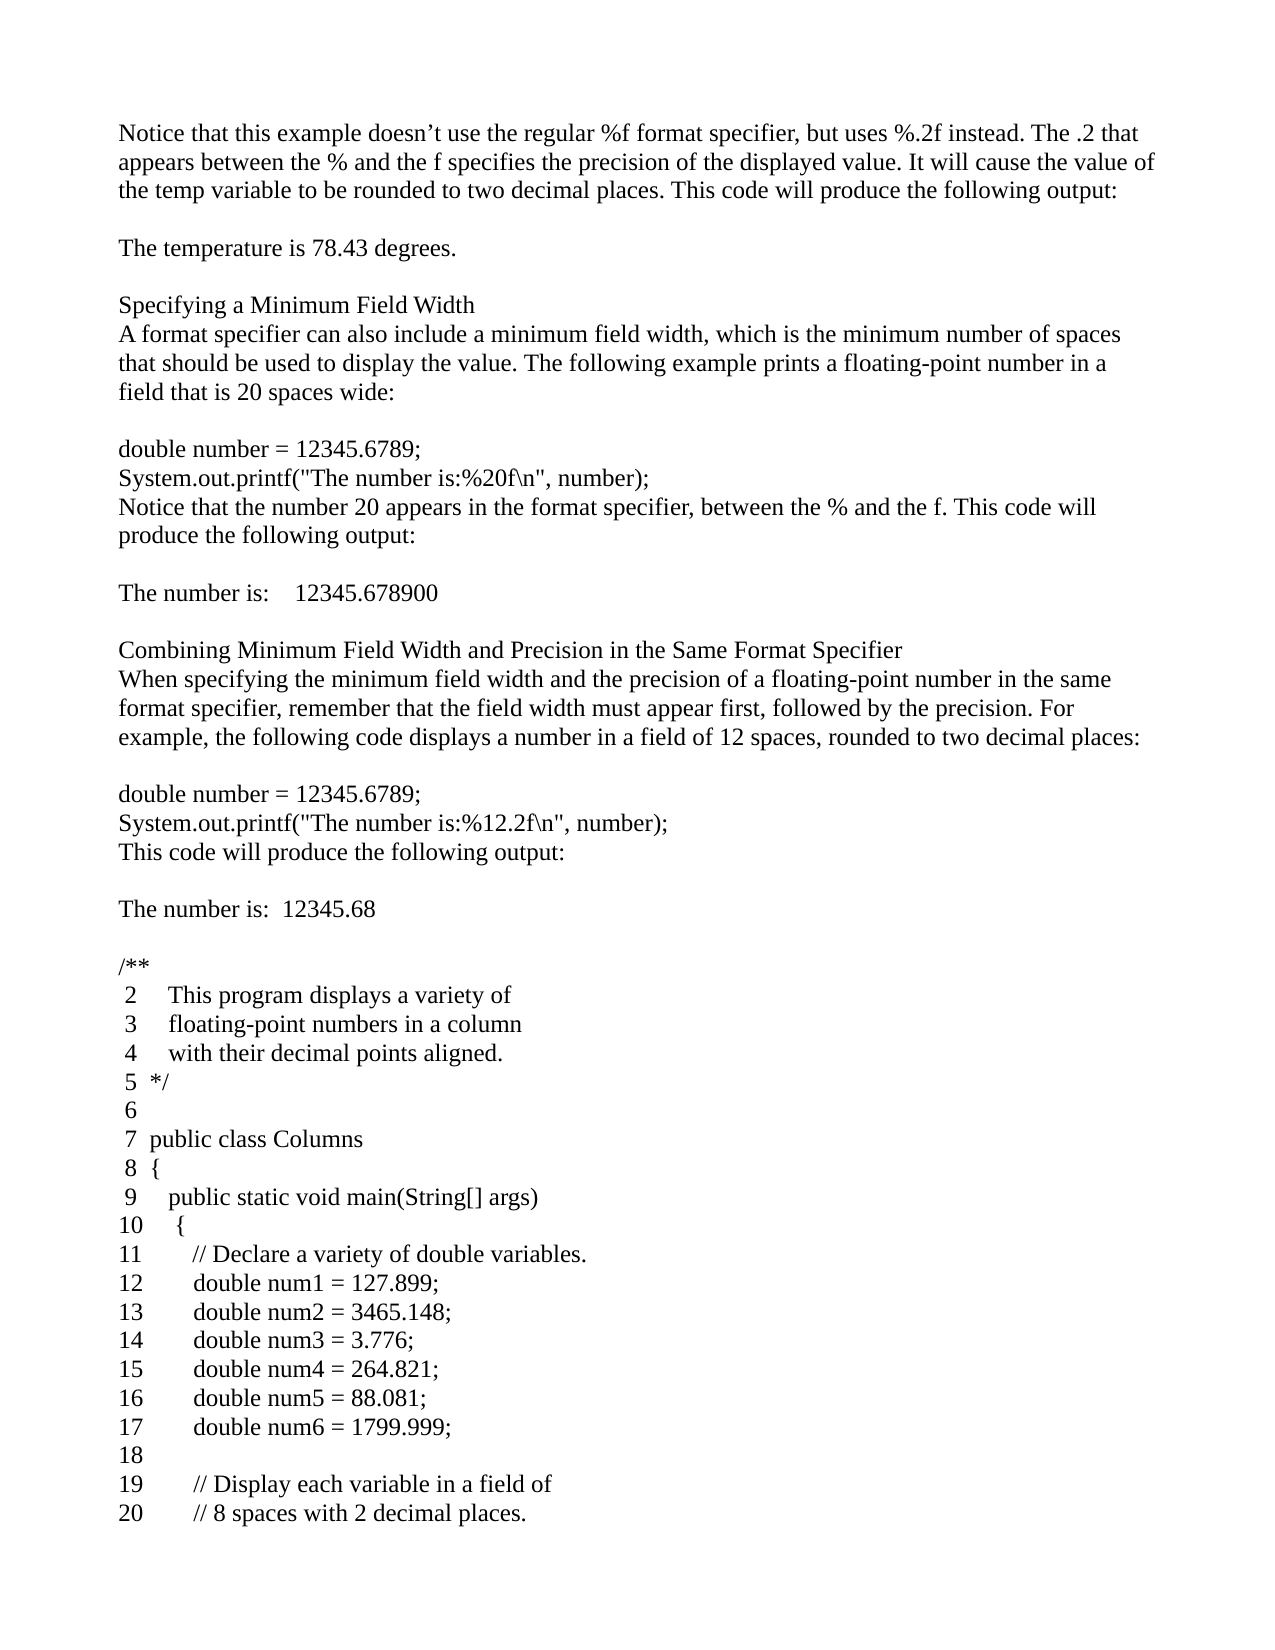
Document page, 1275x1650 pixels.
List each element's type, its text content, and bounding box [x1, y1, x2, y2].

text Specifying a Minimum Field Width [118, 291, 1157, 319]
text The number is: 12345.68 [118, 894, 1157, 923]
text 7 public class Columns [118, 1124, 1157, 1153]
text 8 { [118, 1153, 1157, 1182]
text 16 double num5 = 88.081; [118, 1383, 1157, 1412]
text 3 floating-point numbers in a column [118, 1009, 1157, 1038]
text 18 [118, 1441, 1157, 1469]
text 2 This program displays a variety of [118, 981, 1157, 1009]
text A format specifier can also include a minimum field width, which is the minimum number of spaces that should be used to display the value. The following example prints a floating-point number in a field that is 20 spaces wide: [118, 319, 1157, 406]
text 19 // Display each variable in a field of [118, 1469, 1157, 1498]
text Notice that this example doesn’t use the regular %f format specifier, but uses %.2f instead. The .2 that appears between the % and the f specifies the precision of the displayed value. It will cause the value of the temp variable to be rounded to two decimal places. This code will produce the following output: [118, 118, 1157, 204]
text System.out.printf("The number is:%20f\n", number); [118, 463, 1157, 492]
text The temperature is 78.43 degrees. [118, 233, 1157, 262]
text 20 // 8 spaces with 2 decimal places. [118, 1498, 1157, 1527]
text 17 double num6 = 1799.999; [118, 1412, 1157, 1441]
text 6 [118, 1096, 1157, 1124]
text 13 double num2 = 3465.148; [118, 1297, 1157, 1326]
text 12 double num1 = 127.899; [118, 1268, 1157, 1297]
text When specifying the minimum field width and the precision of a floating-point number in the same format specifier, remember that the field width must appear first, followed by the precision. For example, the following code displays a number in a field of 12 spaces, rounded to two decimal places: [118, 664, 1157, 751]
text 14 double num3 = 3.776; [118, 1326, 1157, 1354]
text 10 { [118, 1211, 1157, 1239]
text double number = 12345.6789; [118, 434, 1157, 463]
text 11 // Declare a variety of double variables. [118, 1239, 1157, 1268]
text double number = 12345.6789; [118, 779, 1157, 808]
text 9 public static void main(String[] args) [118, 1182, 1157, 1211]
text /** [118, 952, 1157, 981]
text 15 double num4 = 264.821; [118, 1354, 1157, 1383]
text 4 with their decimal points aligned. [118, 1038, 1157, 1067]
text This code will produce the following output: [118, 837, 1157, 866]
text System.out.printf("The number is:%12.2f\n", number); [118, 808, 1157, 837]
text The number is: 12345.678900 [118, 578, 1157, 607]
text 5 */ [118, 1067, 1157, 1096]
text Notice that the number 20 appears in the format specifier, between the % and the f. This code will produce the following output: [118, 492, 1157, 549]
text Combining Minimum Field Width and Precision in the Same Format Specifier [118, 636, 1157, 664]
